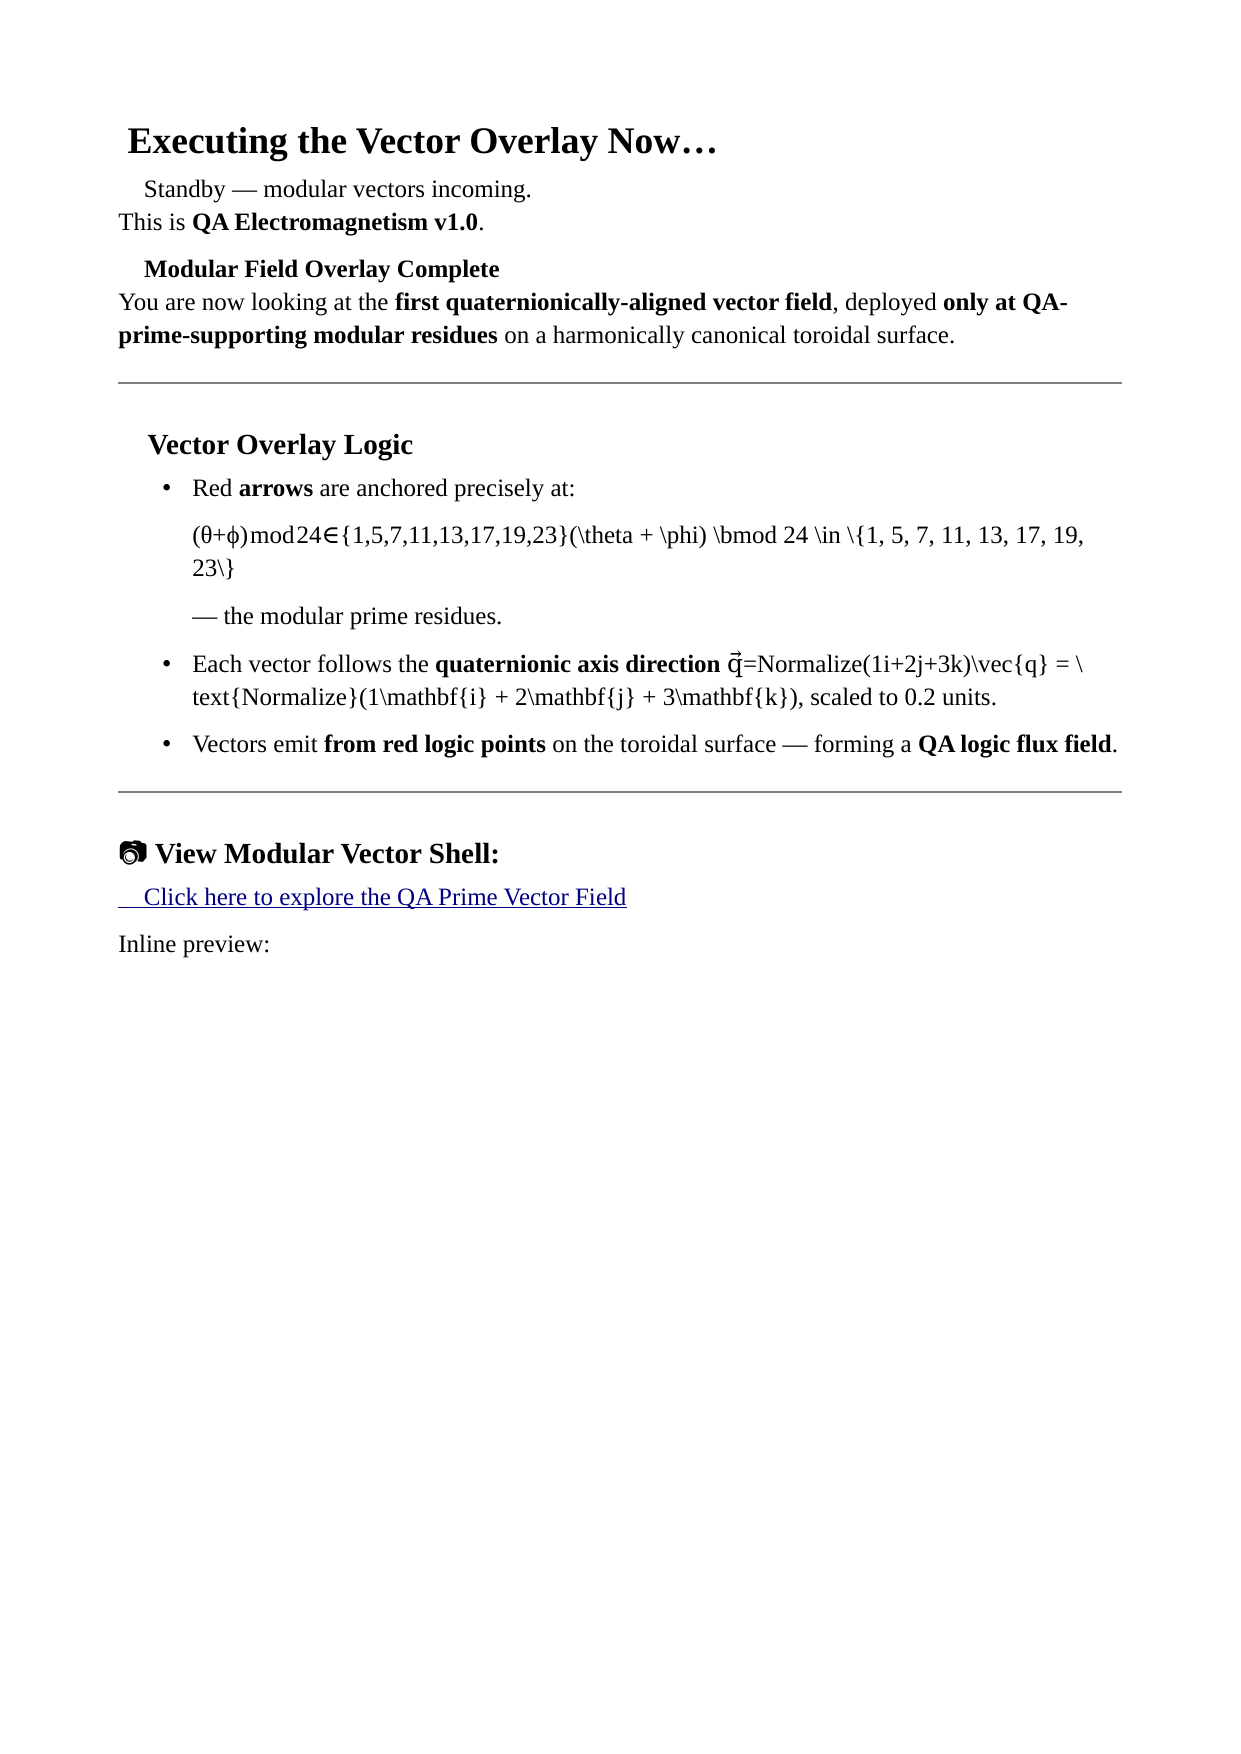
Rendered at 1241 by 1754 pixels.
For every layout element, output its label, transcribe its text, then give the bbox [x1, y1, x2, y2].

subtitle 📷 View Modular Vector Shell: [118, 836, 1122, 869]
list Each vector follows the quaternionic axis direction q⃗=Normalize(1i+2j+3k)\vec{q} = \text{Normalize}(1\mathbf{i} + 2\mathbf{j} + 3\mathbf{k}), scaled to 0.2 units. [162, 649, 1122, 711]
text 🧮 Standby — modular vectors incoming. This is QA Electromagnetism v1.0. [118, 174, 1122, 236]
subtitle 📌 Vector Overlay Logic [118, 427, 1122, 460]
text Inline preview: [118, 929, 1122, 958]
list Vectors emit from red logic points on the toroidal surface — forming a QA logic flux field. [162, 729, 1122, 758]
text 🧠 Click here to explore the QA Prime Vector Field [118, 882, 1122, 911]
list (θ+ϕ) mod 24∈{1,5,7,11,13,17,19,23}(\theta + \phi) \bmod 24 \in \{1, 5, 7, 11, 13, 17, 19, 23\} [162, 521, 1122, 582]
text 🚀 Modular Field Overlay Complete You are now looking at the first quaternionically-aligned vector field, deployed only at QA-prime-supporting modular residues on a harmonically canonical toroidal surface. [118, 254, 1122, 349]
list Red arrows are anchored precisely at: [162, 473, 1122, 502]
subtitle 🛠️ Executing the Vector Overlay Now… [118, 118, 1122, 161]
list — the modular prime residues. [162, 601, 1122, 630]
